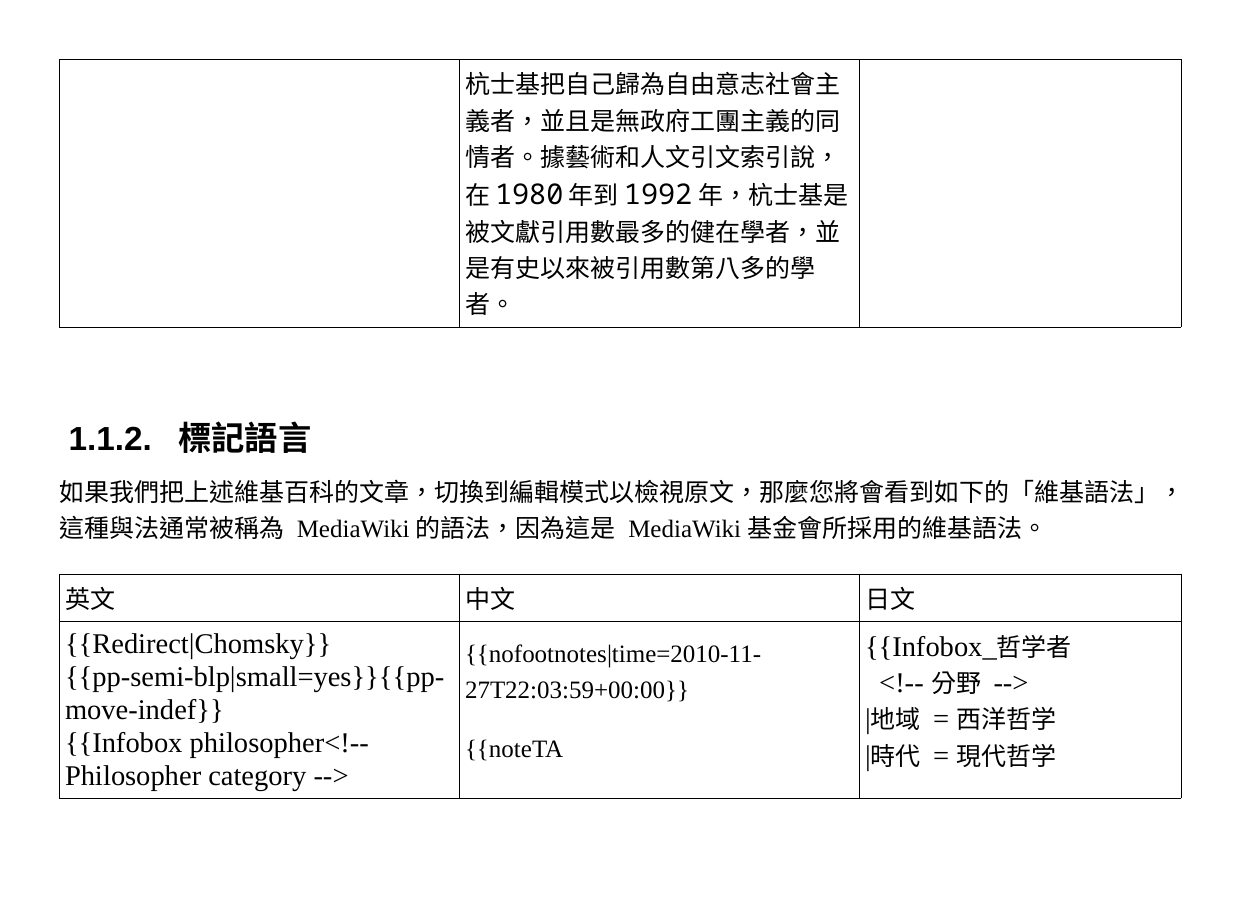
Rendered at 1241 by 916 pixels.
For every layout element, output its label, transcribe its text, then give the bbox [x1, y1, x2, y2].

table_cell [60, 60, 459, 327]
table_cell 杭士基把自己歸為自由意志社會主義者，並且是無政府工團主義的同情者。據藝術和人文引文索引說，在1980年到1992年，杭士基是被文獻引用數最多的健在學者，並是有史以來被引用數第八多的學者。 [460, 60, 859, 327]
table_cell [860, 60, 1181, 327]
table_header 英文 [60, 575, 459, 621]
table_header 日文 [860, 575, 1181, 621]
table_cell {{Redirect|Chomsky}} {{pp-semi-blp|small=yes}}{{pp-move-indef}} {{Infobox philosopher<!-- Philosopher category --> [60, 622, 459, 797]
text 如果我們把上述維基百科的文章，切換到編輯模式以檢視原文，那麼您將會看到如下的「維基語法」，這種與法通常被稱為 MediaWiki 的語法，因為這是 MediaWiki 基金會所採用的維基語法。 [59, 472, 1181, 545]
table_header 中文 [460, 575, 859, 621]
subtitle 標記語言 [59, 412, 1181, 460]
table_cell {{nofootnotes|time=2010-11-27T22:03:59+00:00}} {{noteTA [460, 622, 859, 797]
table_cell {{Infobox_哲学者 <!-- 分野 --> |地域 = 西洋哲学 |時代 = 現代哲学 [860, 622, 1181, 797]
